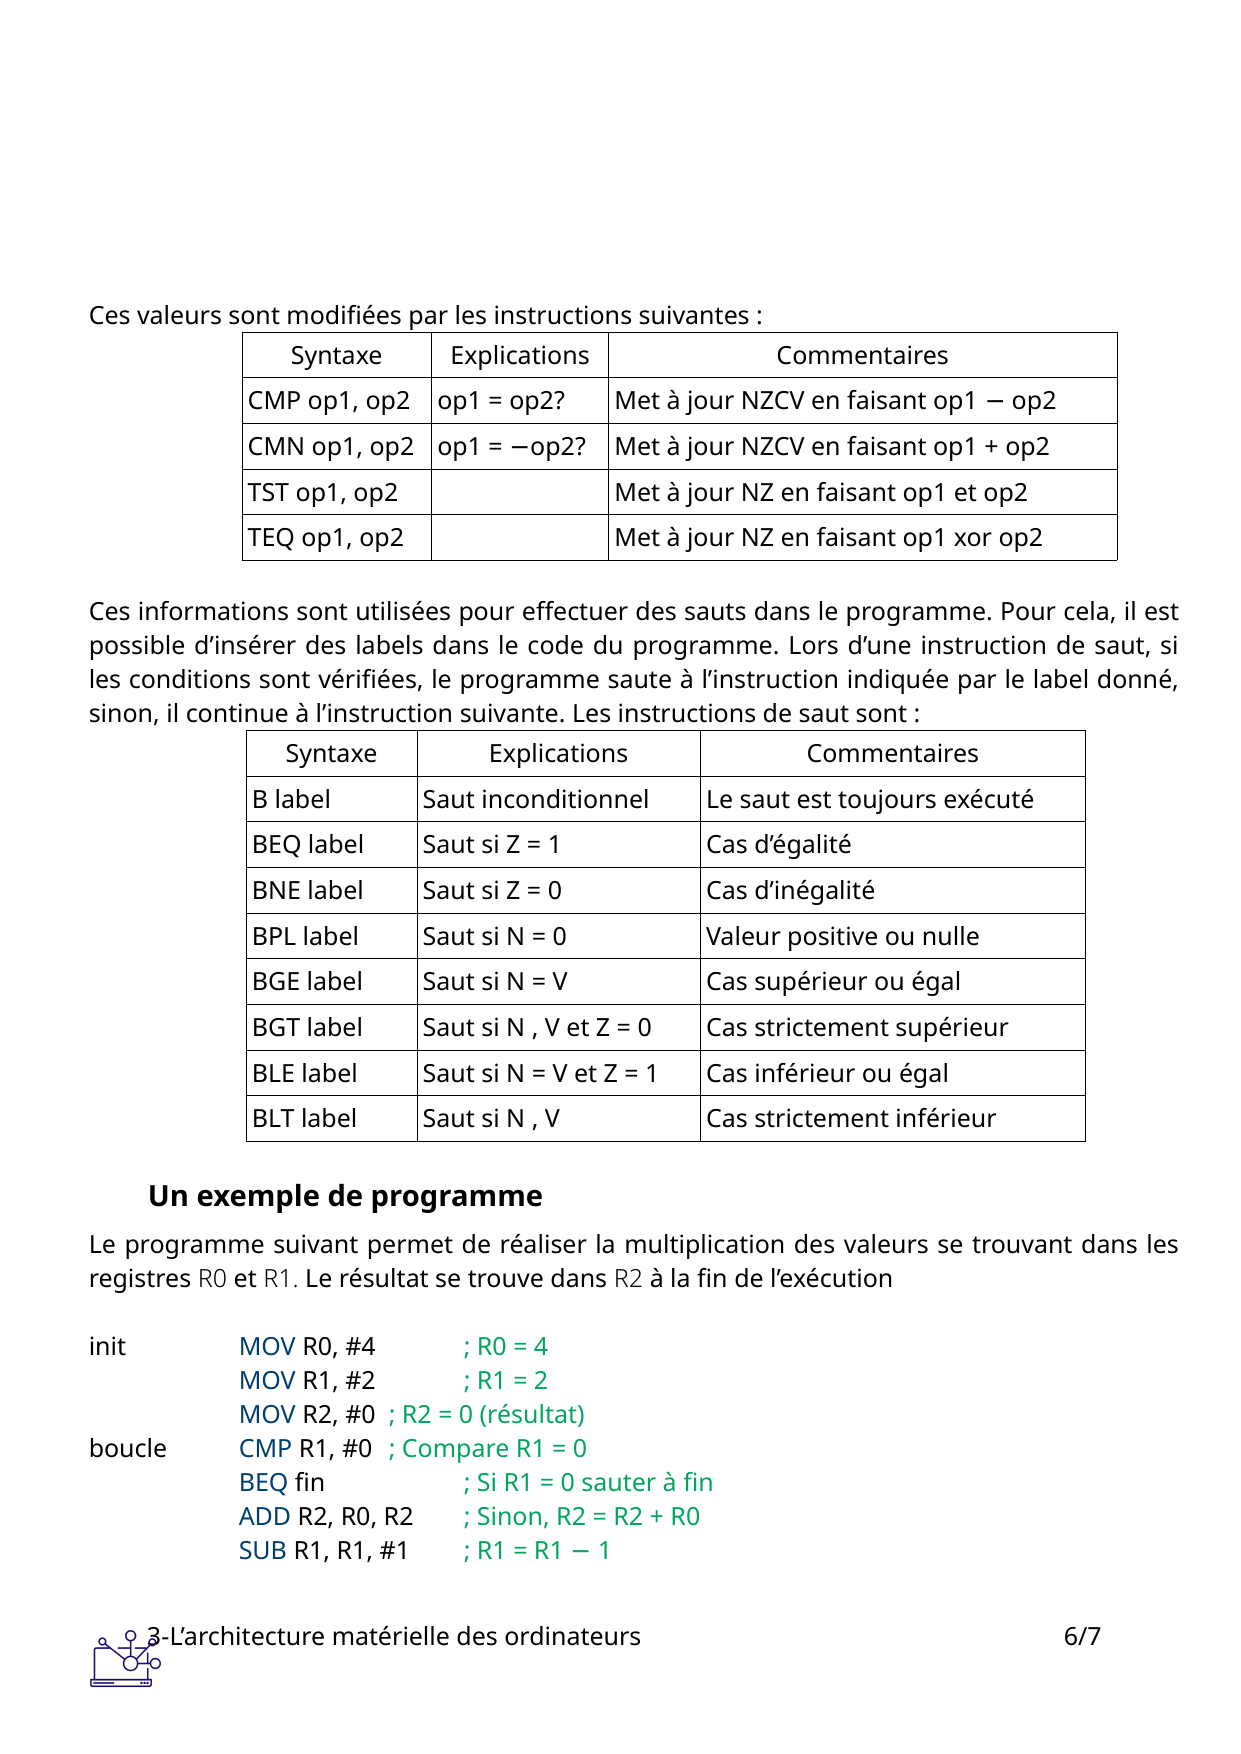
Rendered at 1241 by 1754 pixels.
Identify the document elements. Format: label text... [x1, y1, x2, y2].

table_header Commentaires [701, 731, 1085, 776]
text Le programme suivant permet de réaliser la multiplication des valeurs se trouvant dans les registres R0 et R1. Le résultat se trouve dans R2 à la fin de l’exécution [88, 1226, 1181, 1294]
table_cell Saut si N = 0 [418, 914, 700, 958]
table_cell TEQ op1, op2 [243, 515, 431, 560]
table_cell Cas supérieur ou égal [701, 959, 1085, 1004]
table_cell CMP op1, op2 [243, 378, 431, 423]
table_cell Valeur positive ou nulle [701, 914, 1085, 958]
table_cell [432, 515, 608, 560]
table_cell BGE label [247, 959, 417, 1004]
table_cell Saut si Z = 0 [418, 868, 700, 913]
table_cell BPL label [247, 914, 417, 958]
table_cell BLT label [247, 1096, 417, 1141]
text boucle CMP R1, #0 ; Compare R1 = 0 [88, 1431, 1181, 1465]
table_cell Cas inférieur ou égal [701, 1051, 1085, 1095]
table_cell Cas strictement supérieur [701, 1005, 1085, 1049]
table_header Syntaxe [247, 731, 417, 776]
table_cell Met à jour NZCV en faisant op1 − op2 [609, 378, 1117, 423]
table_cell BGT label [247, 1005, 417, 1049]
table_cell Saut si N = V et Z = 1 [418, 1051, 700, 1095]
table_cell Le saut est toujours exécuté [701, 777, 1085, 821]
table_cell Cas d’égalité [701, 822, 1085, 867]
table_cell Met à jour NZ en faisant op1 xor op2 [609, 515, 1117, 560]
table_cell BNE label [247, 868, 417, 913]
text MOV R1, #2 ; R1 = 2 [88, 1363, 1181, 1397]
text Ces valeurs sont modifiées par les instructions suivantes : [88, 297, 1181, 332]
table_header Explications [432, 333, 608, 377]
text Ces informations sont utilisées pour effectuer des sauts dans le programme. Pour cela, il est possible d’insérer des labels dans le code du programme. Lors d’une instruction de saut, si les conditions sont vérifiées, le programme saute à l’instruction indiquée par le label donné, sinon, il continue à l’instruction suivante. Les instructions de saut sont : [88, 594, 1181, 730]
table_cell BLE label [247, 1051, 417, 1095]
table_cell Cas d’inégalité [701, 868, 1085, 913]
table_cell Met à jour NZCV en faisant op1 + op2 [609, 424, 1117, 468]
text MOV R2, #0 ; R2 = 0 (résultat) [88, 1397, 1181, 1431]
table_header Commentaires [609, 333, 1117, 377]
table_cell CMN op1, op2 [243, 424, 431, 468]
table_header Syntaxe [243, 333, 431, 377]
table_cell op1 = op2? [432, 378, 608, 423]
picture [87, 1620, 164, 1697]
text ADD R2, R0, R2 ; Sinon, R2 = R2 + R0 [88, 1499, 1181, 1533]
table_cell Saut si N , V [418, 1096, 700, 1141]
table_cell B label [247, 777, 417, 821]
subtitle Un exemple de programme [148, 1175, 1181, 1214]
table_cell Cas strictement inférieur [701, 1096, 1085, 1141]
text BEQ fin ; Si R1 = 0 sauter à fin [88, 1465, 1181, 1499]
table_cell Saut si Z = 1 [418, 822, 700, 867]
text SUB R1, R1, #1 ; R1 = R1 − 1 [88, 1533, 1181, 1567]
text init MOV R0, #4 ; R0 = 4 [88, 1328, 1181, 1363]
table_cell Saut inconditionnel [418, 777, 700, 821]
table_cell BEQ label [247, 822, 417, 867]
table_cell [432, 470, 608, 514]
table_cell op1 = −op2? [432, 424, 608, 468]
table_cell TST op1, op2 [243, 470, 431, 514]
table_cell Saut si N , V et Z = 0 [418, 1005, 700, 1049]
table_cell Met à jour NZ en faisant op1 et op2 [609, 470, 1117, 514]
table_cell Saut si N = V [418, 959, 700, 1004]
table_header Explications [418, 731, 700, 776]
